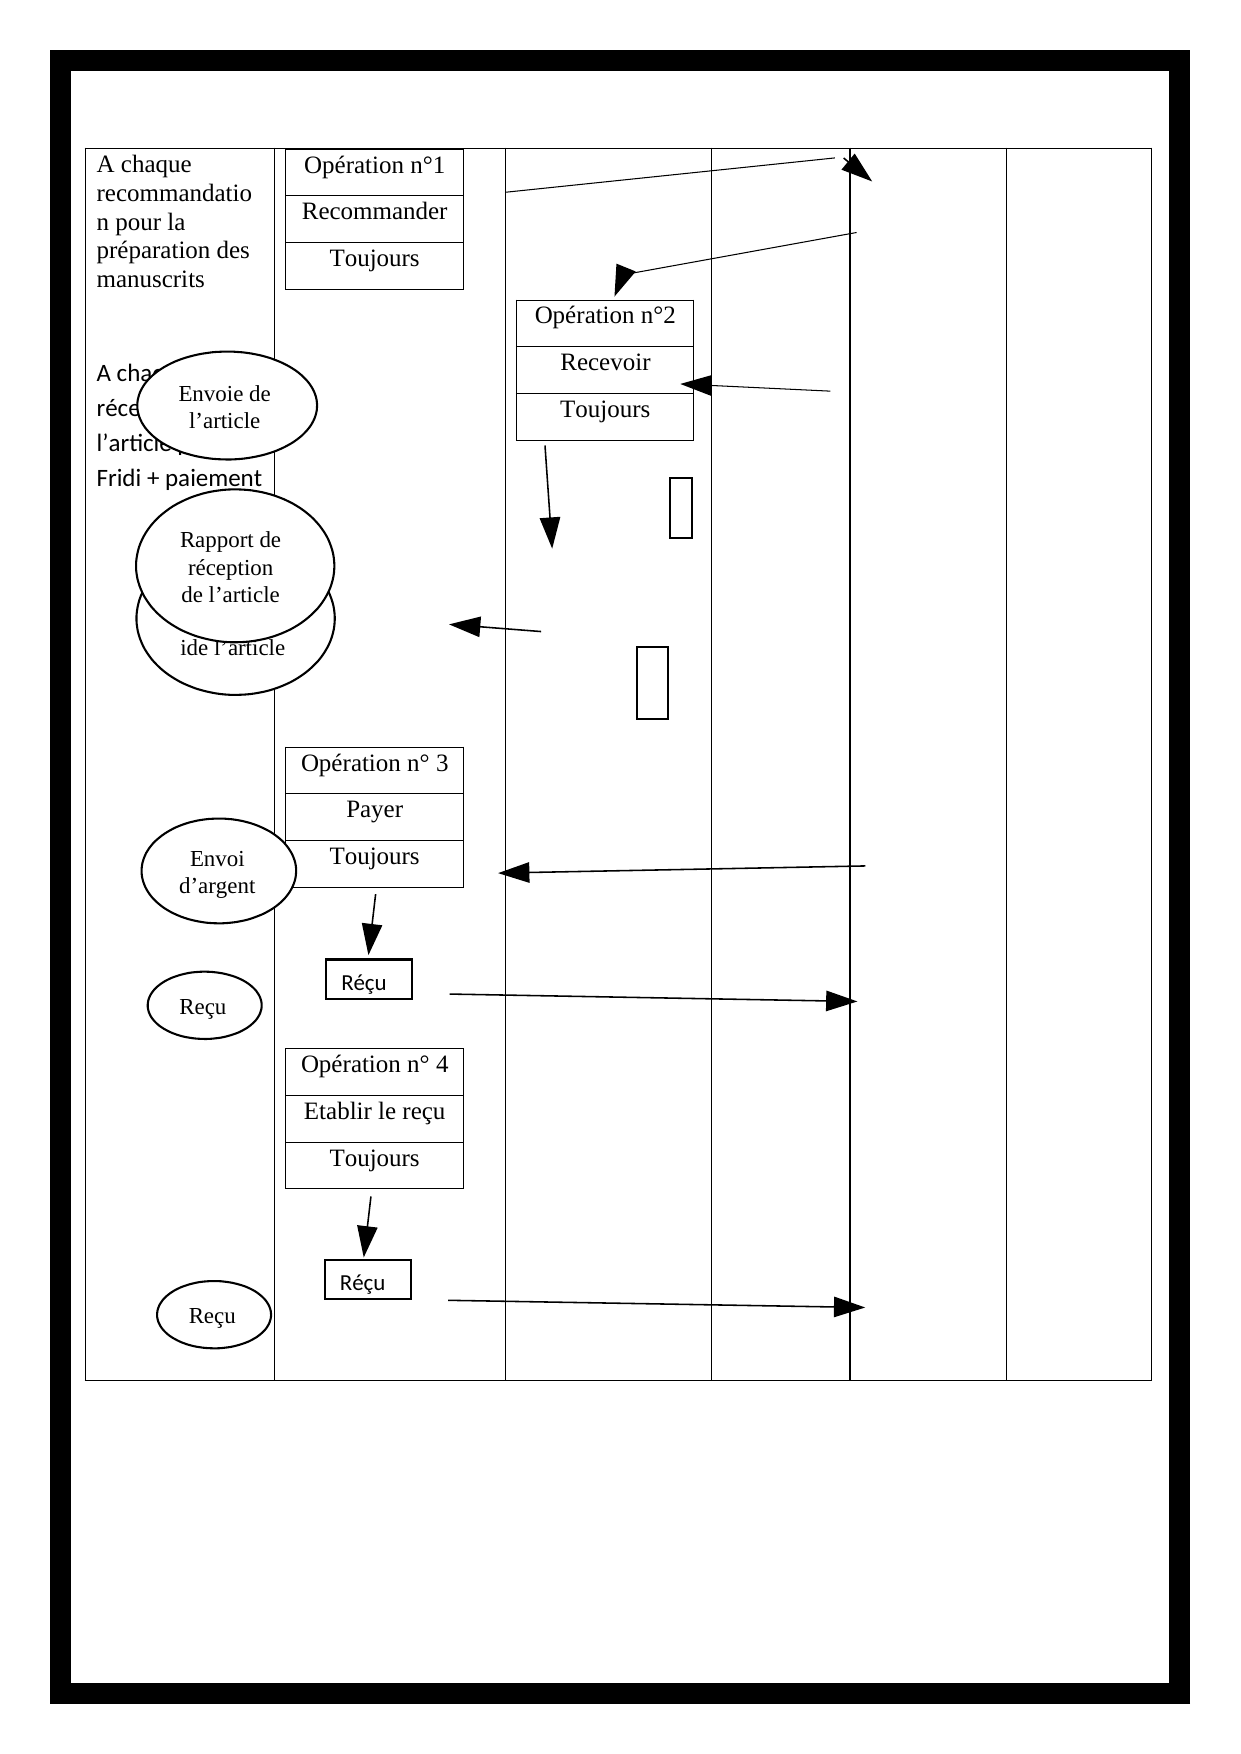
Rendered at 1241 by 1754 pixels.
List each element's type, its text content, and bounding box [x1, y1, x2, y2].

table_cell Toujours [517, 394, 693, 439]
table_cell [712, 235, 849, 868]
table_cell [275, 149, 505, 1380]
table_cell Recommander [286, 196, 463, 242]
table_cell [506, 996, 711, 1304]
table_cell [506, 149, 711, 191]
table_cell Toujours [286, 841, 463, 887]
table_header Opération n°2 [517, 301, 693, 346]
table_cell [712, 1000, 849, 1306]
table_cell [712, 149, 849, 257]
table_cell [1007, 149, 1151, 1380]
table_cell [1152, 148, 1159, 1380]
table_cell Toujours [286, 243, 463, 289]
table_header Opération n° 4 [286, 1049, 463, 1095]
table_cell A chaque recommandation pour la préparation des manuscrits A chaque réception de l’article par le Fridi + paiement [86, 149, 274, 1380]
table_header Opération n°1 [286, 150, 463, 195]
table_cell [712, 868, 849, 1000]
table_cell [506, 870, 711, 998]
table_cell [506, 1303, 711, 1380]
table_cell [851, 149, 1006, 1380]
table_cell Toujours [286, 1143, 463, 1188]
table_cell Payer [286, 794, 463, 840]
table_cell Etablir le reçu [286, 1096, 463, 1142]
table_header Opération n° 3 [286, 748, 463, 793]
table_cell [712, 1306, 849, 1380]
table_cell [506, 172, 711, 871]
table_cell Recevoir [517, 347, 693, 393]
